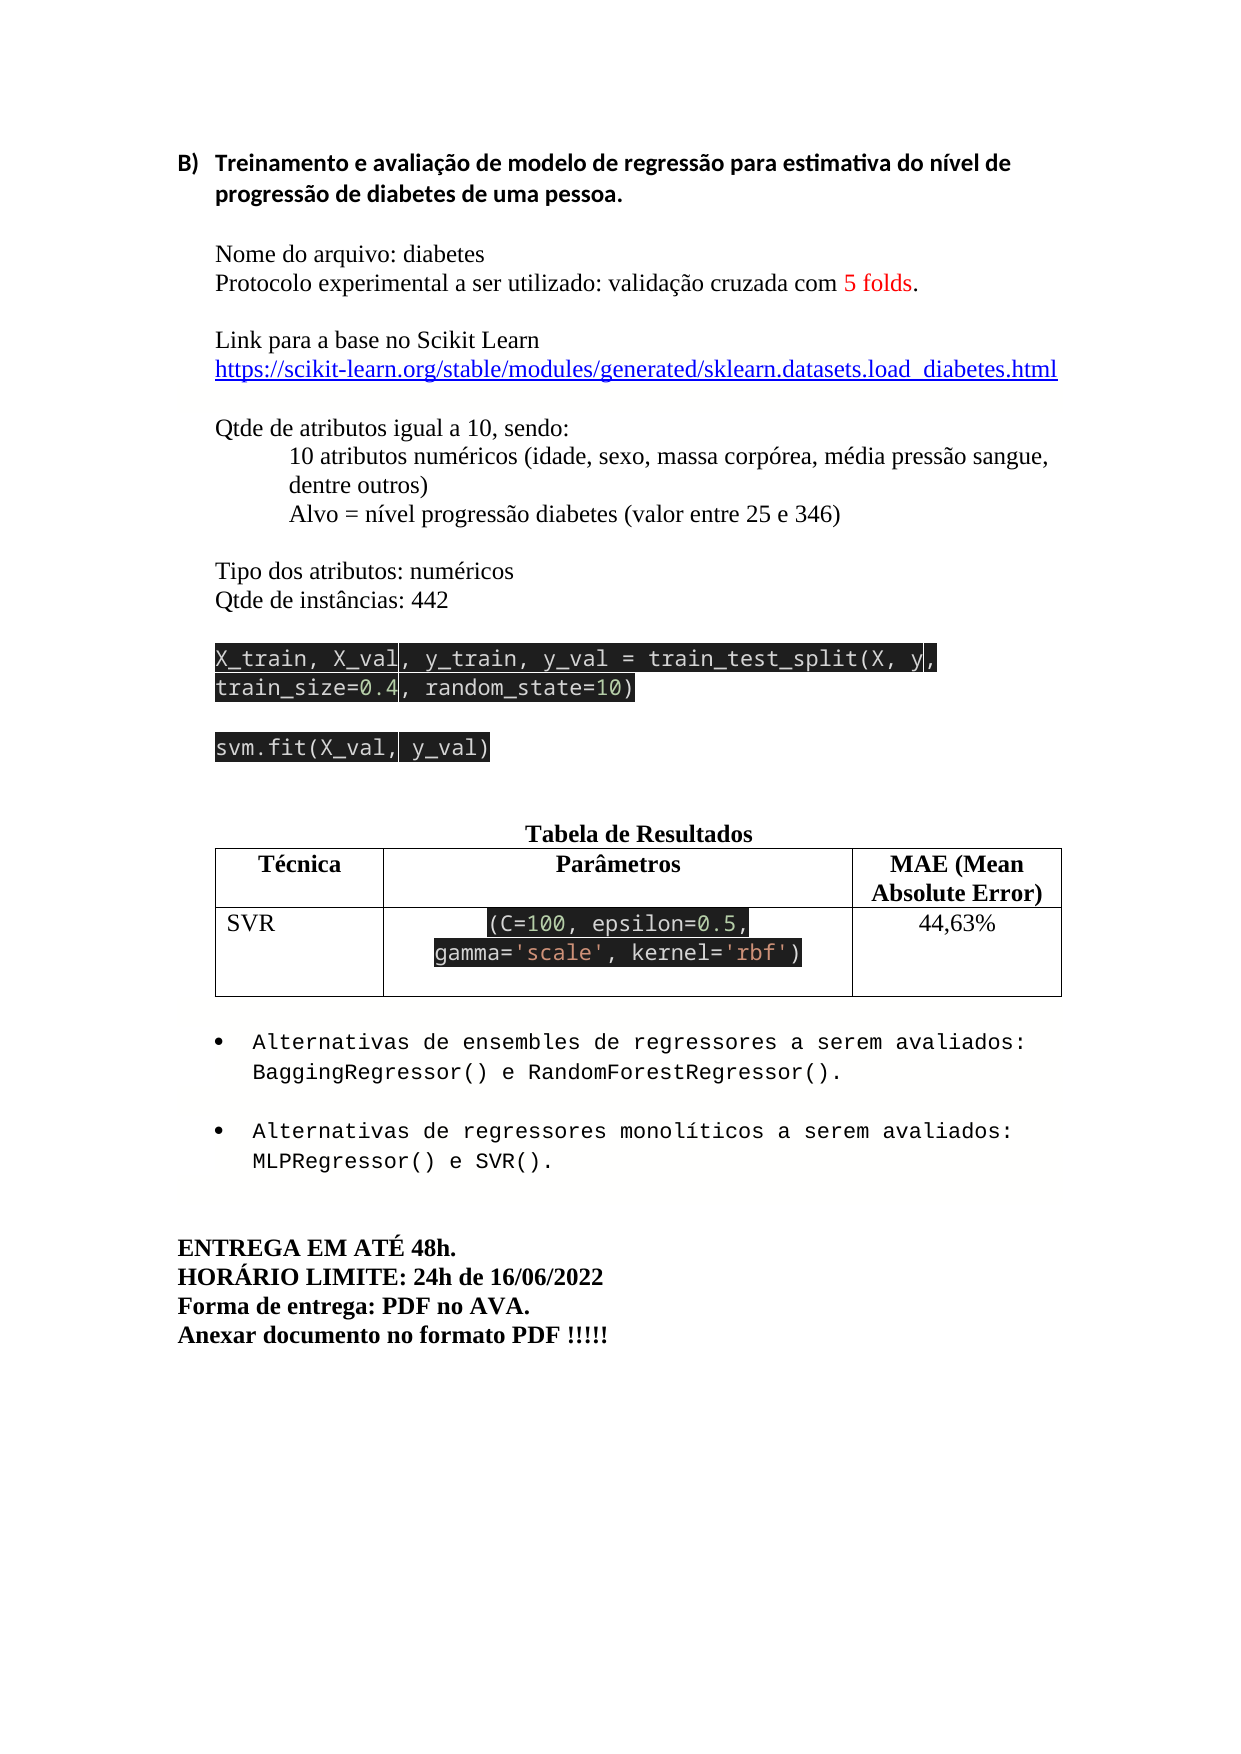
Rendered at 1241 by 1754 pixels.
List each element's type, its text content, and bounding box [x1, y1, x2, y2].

text Nome do arquivo: diabetes [215, 239, 1063, 268]
text Forma de entrega: PDF no AVA. [177, 1291, 1063, 1320]
table_cell SVR [216, 908, 383, 996]
text Qtde de instâncias: 442 [215, 585, 1063, 614]
list Alternativas de ensembles de regressores a serem avaliados: BaggingRegressor() e RandomForestRegressor(). [215, 1027, 1063, 1086]
text Tipo dos atributos: numéricos [215, 556, 1063, 585]
table_cell (C=100, epsilon=0.5, gamma='scale', kernel='rbf') [384, 908, 852, 996]
text Alvo = nível progressão diabetes (valor entre 25 e 346) [288, 499, 1063, 528]
list Treinamento e avaliação de modelo de regressão para estimativa do nível de progressão de diabetes de uma pessoa. [177, 148, 1063, 209]
text svm.fit(X_val, y_val) [215, 732, 1063, 762]
table_header Técnica [216, 849, 383, 907]
text https://scikit-learn.org/stable/modules/generated/sklearn.datasets.load_diabetes.html [215, 354, 1063, 383]
text Tabela de Resultados [215, 819, 1063, 848]
text Anexar documento no formato PDF !!!!! [177, 1320, 1063, 1348]
text Link para a base no Scikit Learn [215, 325, 1063, 354]
text ENTREGA EM ATÉ 48h. [177, 1233, 1063, 1262]
text Protocolo experimental a ser utilizado: validação cruzada com 5 folds. [215, 268, 1063, 297]
list Alternativas de regressores monolíticos a serem avaliados: MLPRegressor() e SVR(). [215, 1116, 1063, 1175]
text Qtde de atributos igual a 10, sendo: [215, 413, 1063, 441]
table_header MAE (Mean Absolute Error) [853, 849, 1061, 907]
text HORÁRIO LIMITE: 24h de 16/06/2022 [177, 1262, 1063, 1291]
table_header Parâmetros [384, 849, 852, 907]
text 10 atributos numéricos (idade, sexo, massa corpórea, média pressão sangue, dentre outros) [288, 441, 1063, 499]
text X_train, X_val, y_train, y_val = train_test_split(X, y, train_size=0.4, random_state=10) [215, 643, 1063, 702]
table_cell 44,63% [853, 908, 1061, 996]
